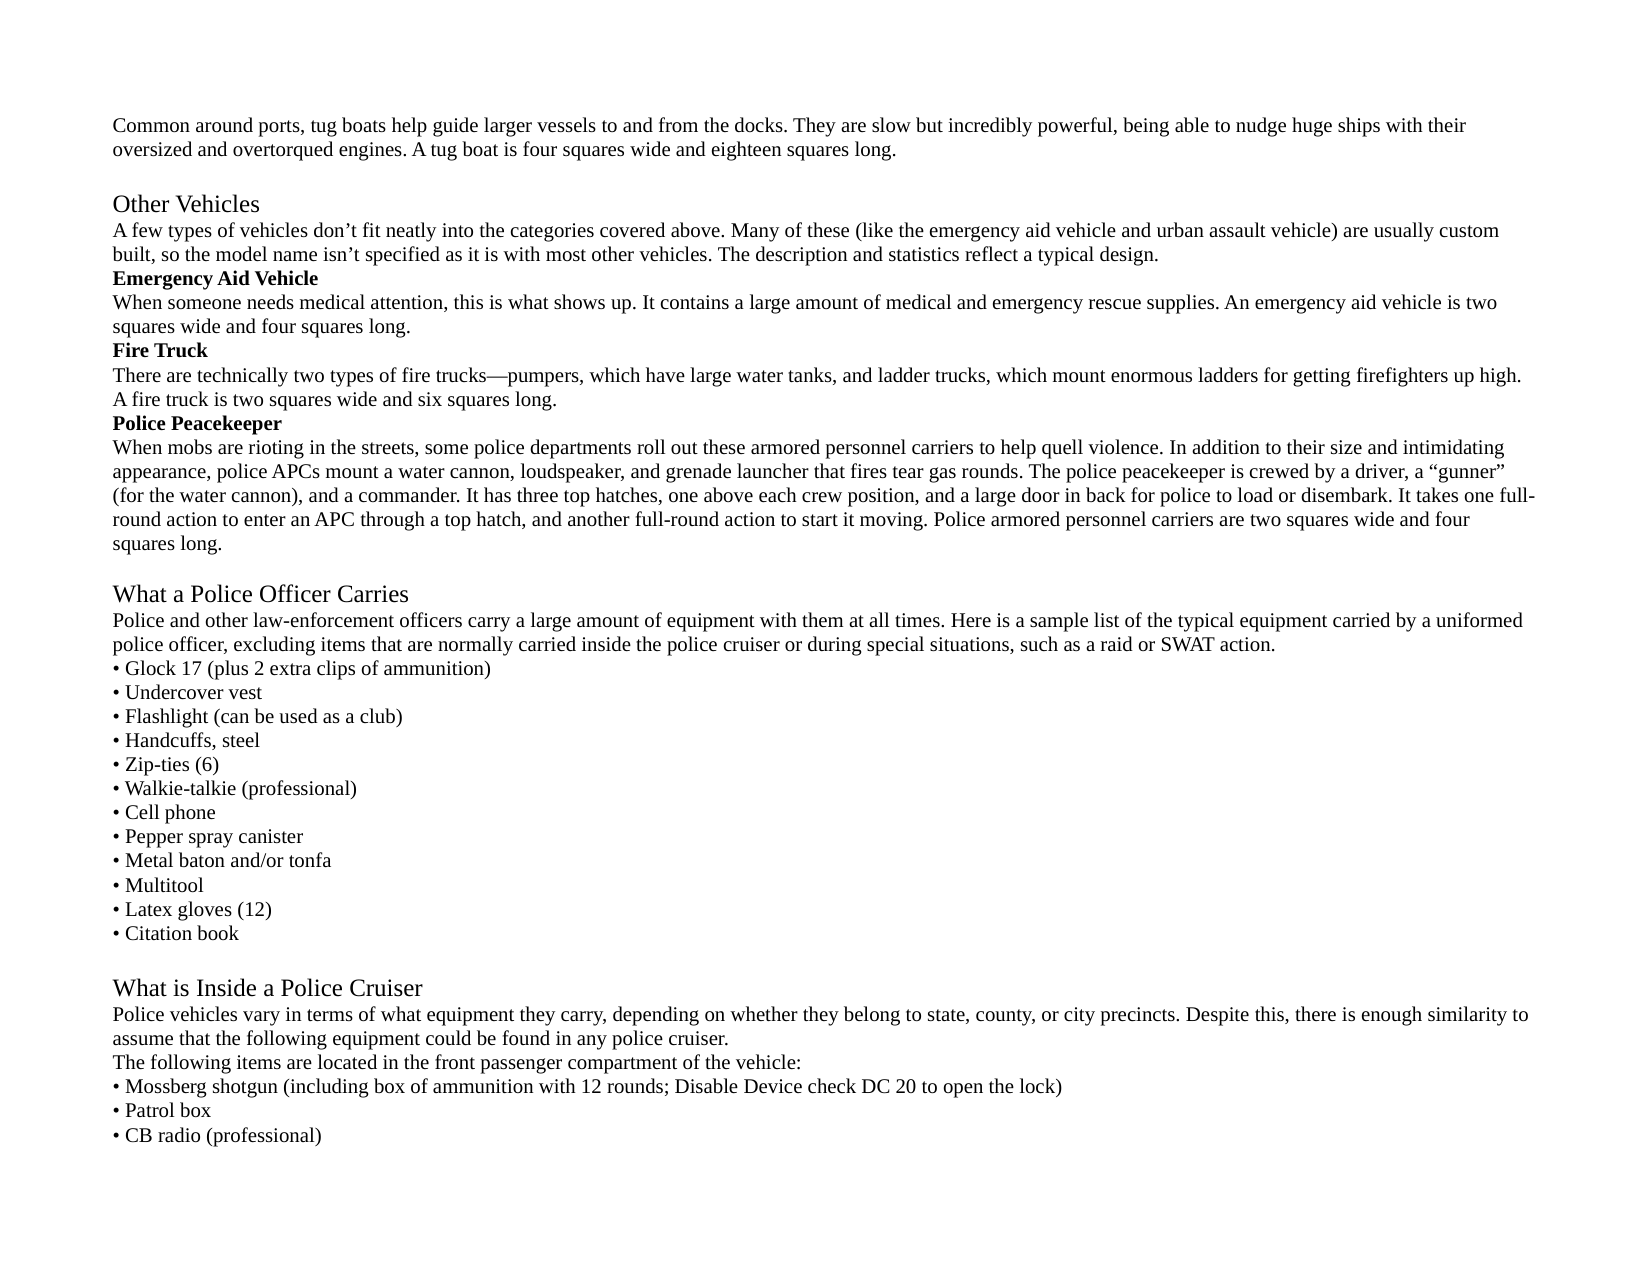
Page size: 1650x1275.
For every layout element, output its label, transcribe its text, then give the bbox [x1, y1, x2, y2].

text • CB radio (professional) [112, 1122, 1537, 1147]
text Police Peacekeeper [112, 411, 1537, 435]
text • Zip-ties (6) [112, 752, 1537, 776]
text • Patrol box [112, 1098, 1537, 1122]
text There are technically two types of fire trucks—pumpers, which have large water tanks, and ladder trucks, which mount enormous ladders for getting firefighters up high. A fire truck is two squares wide and six squares long. [112, 362, 1537, 411]
text • Walkie-talkie (professional) [112, 776, 1537, 800]
text Emergency Aid Vehicle [112, 266, 1537, 290]
text • Latex gloves (12) [112, 897, 1537, 921]
text • Pepper spray canister [112, 824, 1537, 848]
text • Handcuffs, steel [112, 728, 1537, 752]
text Fire Truck [112, 338, 1537, 362]
text When mobs are rioting in the streets, some police departments roll out these armored personnel carriers to help quell violence. In addition to their size and intimidating appearance, police APCs mount a water cannon, loudspeaker, and grenade launcher that fires tear gas rounds. The police peacekeeper is crewed by a driver, a “gunner” (for the water cannon), and a commander. It has three top hatches, one above each crew position, and a large door in back for police to load or disembark. It takes one full-round action to enter an APC through a top hatch, and another full-round action to start it moving. Police armored personnel carriers are two squares wide and four squares long. [112, 435, 1537, 555]
text What is Inside a Police Cruiser [112, 973, 1537, 1002]
text The following items are located in the front passenger compartment of the vehicle: [112, 1050, 1537, 1074]
text Police and other law-enforcement officers carry a large amount of equipment with them at all times. Here is a sample list of the typical equipment carried by a uniformed police officer, excluding items that are normally carried inside the police cruiser or during special situations, such as a raid or SWAT action. [112, 608, 1537, 656]
text • Citation book [112, 921, 1537, 945]
text • Glock 17 (plus 2 extra clips of ammunition) [112, 656, 1537, 680]
text What a Police Officer Carries [112, 579, 1537, 608]
text • Undercover vest [112, 680, 1537, 704]
text • Cell phone [112, 800, 1537, 824]
text • Metal baton and/or tonfa [112, 848, 1537, 872]
text • Flashlight (can be used as a club) [112, 704, 1537, 728]
text • Multitool [112, 872, 1537, 897]
text Other Vehicles [112, 189, 1537, 218]
text • Mossberg shotgun (including box of ammunition with 12 rounds; Disable Device check DC 20 to open the lock) [112, 1074, 1537, 1098]
text Police vehicles vary in terms of what equipment they carry, depending on whether they belong to state, county, or city precincts. Despite this, there is enough similarity to assume that the following equipment could be found in any police cruiser. [112, 1002, 1537, 1050]
text Common around ports, tug boats help guide larger vessels to and from the docks. They are slow but incredibly powerful, being able to nudge huge ships with their oversized and overtorqued engines. A tug boat is four squares wide and eighteen squares long. [112, 112, 1537, 161]
text A few types of vehicles don’t fit neatly into the categories covered above. Many of these (like the emergency aid vehicle and urban assault vehicle) are usually custom built, so the model name isn’t specified as it is with most other vehicles. The description and statistics reflect a typical design. [112, 218, 1537, 266]
text When someone needs medical attention, this is what shows up. It contains a large amount of medical and emergency rescue supplies. An emergency aid vehicle is two squares wide and four squares long. [112, 290, 1537, 338]
